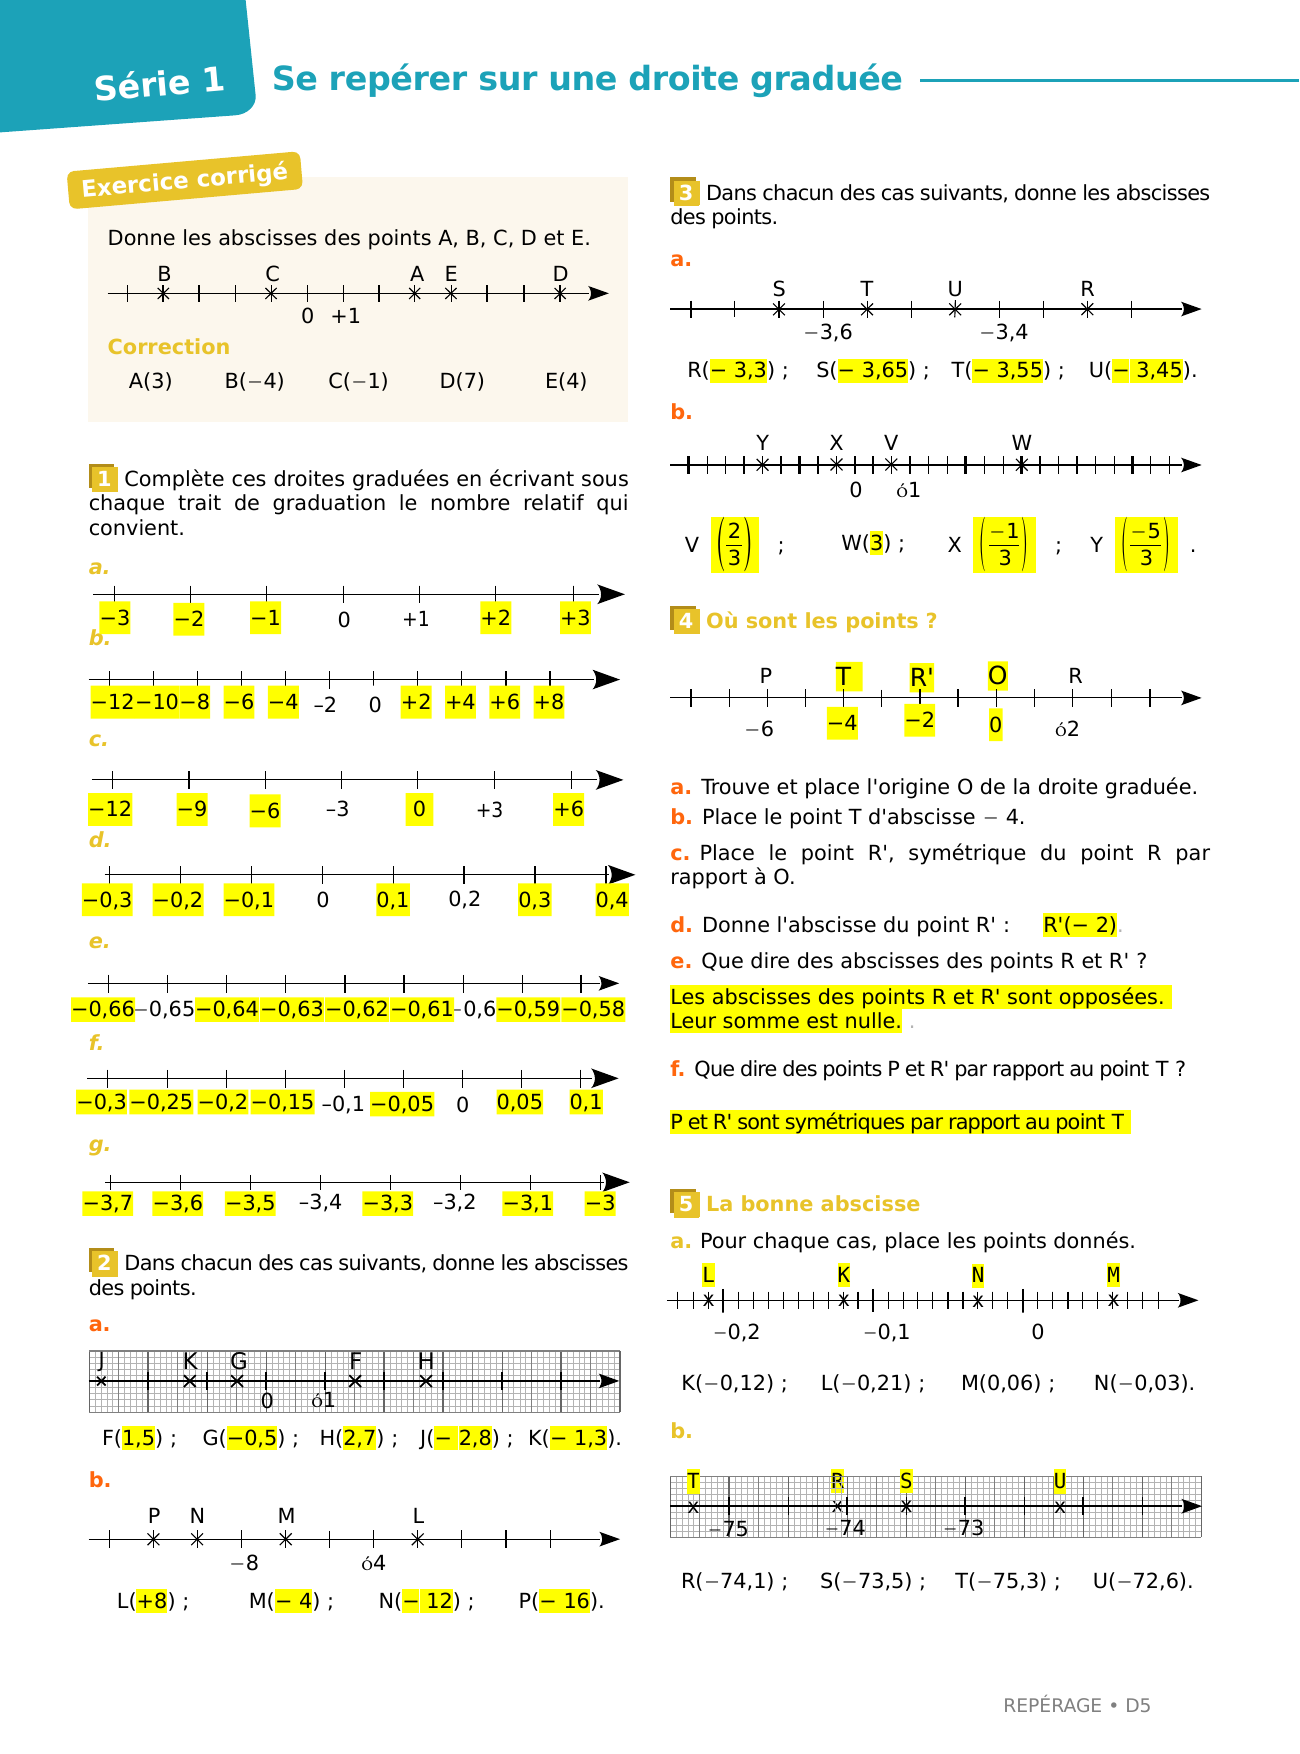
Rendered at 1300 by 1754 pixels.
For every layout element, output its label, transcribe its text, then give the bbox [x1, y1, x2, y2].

text H(2,7) ; [304, 1426, 343, 1450]
text H(2,7) ; [376, 1426, 413, 1450]
subtitle Dans chacun des cas suivants, donne les abscisses des points. [88, 1248, 629, 1300]
text S(−73,5) ; [805, 1569, 940, 1593]
list Les abscisses des points R et R' sont opposées. Leur somme est nulle. . [670, 985, 1211, 1033]
text R(− 3,3) ; [670, 358, 805, 383]
text M(− 4) ; [312, 1589, 359, 1613]
text N(− 12) ; [359, 1589, 402, 1613]
text A(3) [107, 365, 194, 394]
text Y [1076, 517, 1115, 573]
text P(− 16). [590, 1589, 629, 1613]
list Trouve et place l'origine O de la droite graduée. [670, 775, 1211, 799]
text ; [759, 517, 805, 573]
text U(−72,6). [1076, 1569, 1211, 1593]
text M(− 4) ; [224, 1589, 275, 1613]
text K(− 1,3). [521, 1426, 550, 1450]
text P(− 16). [494, 1589, 539, 1613]
text J(− 2,8) ; [492, 1426, 521, 1450]
subtitle Où sont les points ? [696, 606, 1211, 633]
text C(−1) [315, 365, 401, 394]
subtitle Complète ces droites graduées en écrivant sous chaque trait de graduation le nombre relatif qui convient. [88, 463, 629, 540]
list P et R' sont symétriques par rapport au point T [670, 1087, 1211, 1134]
text D(7) [419, 365, 505, 394]
list Que dire des abscisses des points R et R' ? [670, 949, 1211, 973]
list Place le point T d'abscisse − 4. [670, 805, 1211, 829]
text Correction [107, 335, 609, 359]
table_header N(−0,03). [1075, 1355, 1213, 1407]
text X [940, 517, 973, 573]
text B(−4) [211, 365, 297, 394]
text W(3) ; [805, 517, 940, 559]
table_header L(−0,21) ; [805, 1355, 940, 1407]
text F(1,5) ; [155, 1426, 197, 1450]
subtitle La bonne abscisse [696, 1189, 1211, 1217]
table_header M(0,06) ; [940, 1355, 1075, 1407]
text T(− 3,55) ; [940, 358, 1076, 383]
table_header K(−0,12) ; [670, 1355, 805, 1407]
text S(− 3,65) ; [805, 358, 940, 383]
list Pour chaque cas, place les points donnés. [670, 1229, 1211, 1253]
text T(−75,3) ; [940, 1569, 1076, 1593]
text U(− 3,45). [1076, 358, 1211, 383]
subtitle Dans chacun des cas suivants, donne les abscisses des points. [670, 177, 1211, 229]
text ; [1036, 517, 1076, 573]
text V [670, 517, 711, 573]
list Donne l'abscisse du point R' : R'(− 2). [670, 896, 1211, 937]
text . [1178, 517, 1211, 573]
text G(−0,5) ; [197, 1426, 227, 1450]
text L(+8) ; [88, 1589, 224, 1613]
text Donne les abscisses des points A, B, C, D et E. [107, 226, 609, 251]
text G(−0,5) ; [277, 1426, 304, 1450]
text N(− 12) ; [453, 1589, 494, 1613]
text J(− 2,8) ; [413, 1426, 434, 1450]
list Place le point R', symétrique du point R par rapport à O. [670, 841, 1211, 890]
text K(− 1,3). [607, 1426, 629, 1450]
text E(4) [523, 365, 609, 394]
text F(1,5) ; [88, 1426, 122, 1450]
list Que dire des points P et R' par rapport au point T ? [670, 1057, 1211, 1081]
text R(−74,1) ; [670, 1569, 805, 1593]
